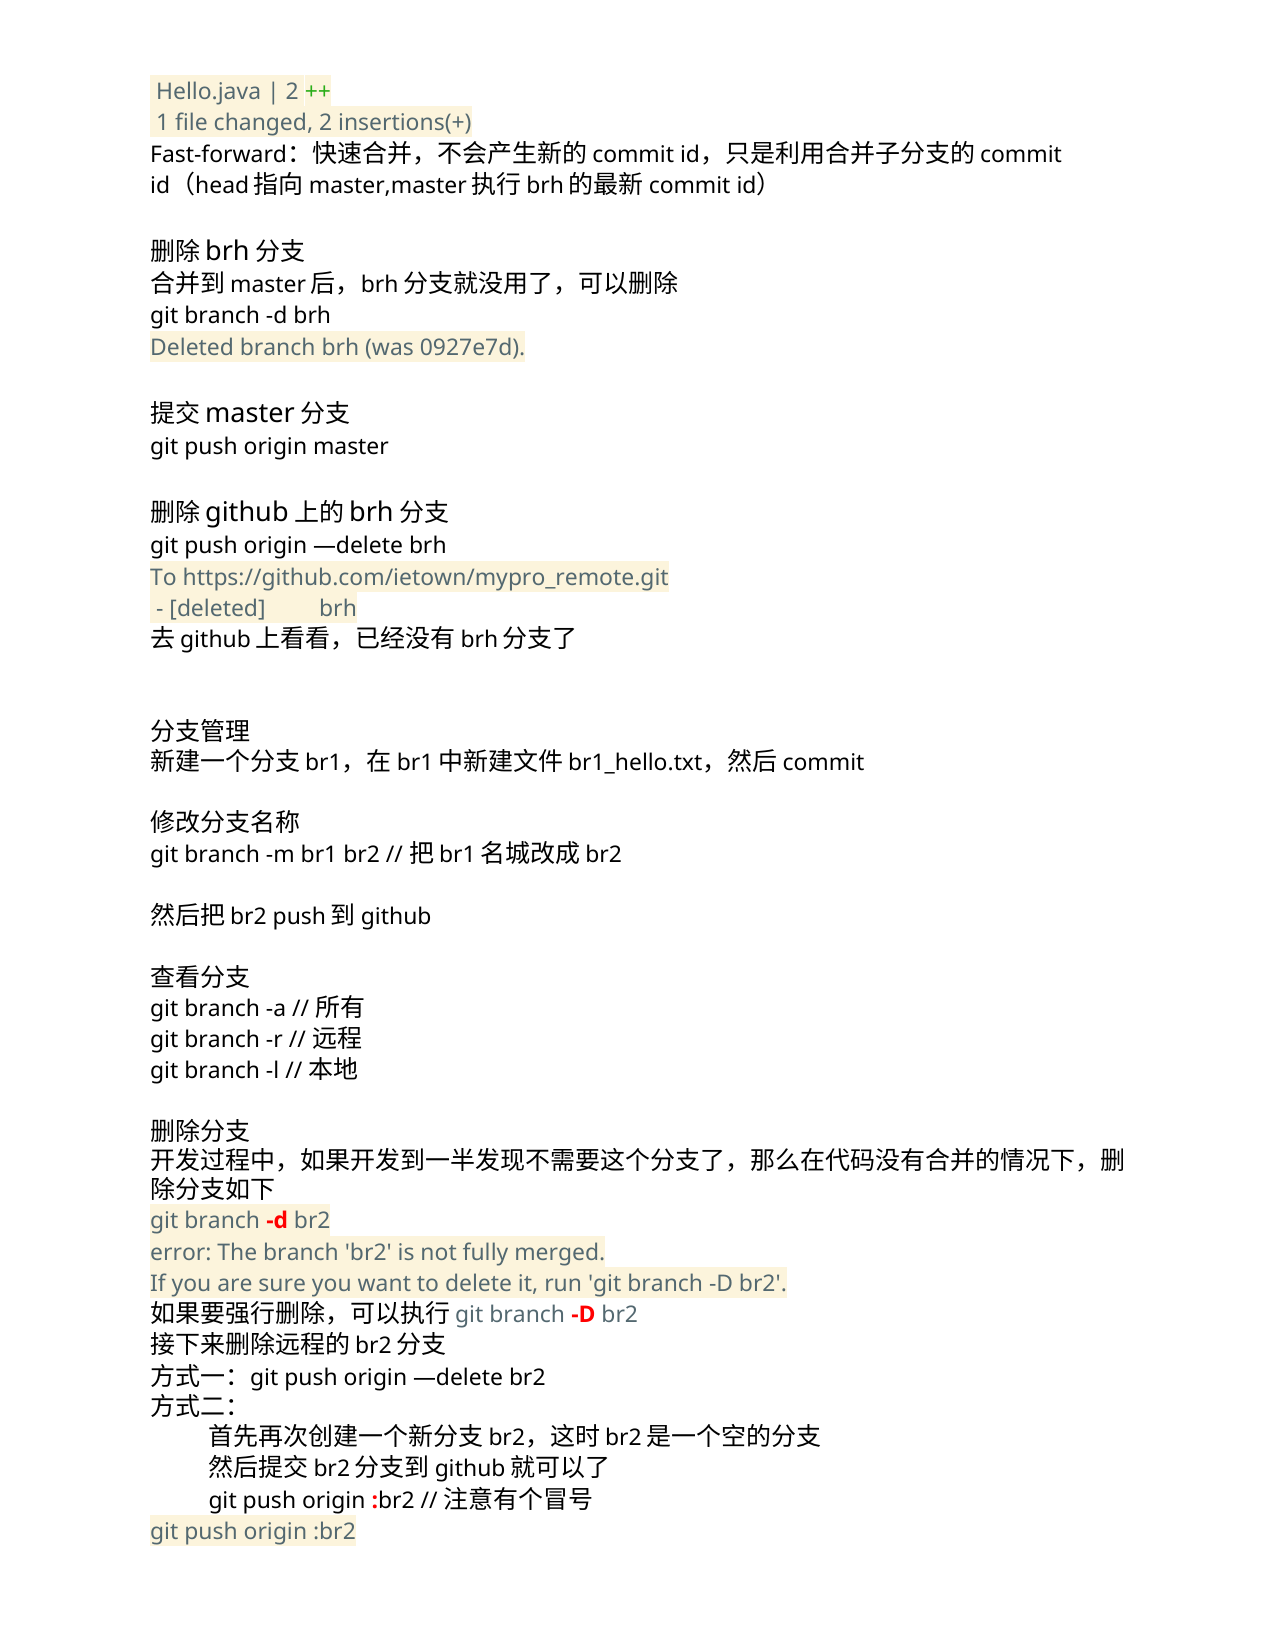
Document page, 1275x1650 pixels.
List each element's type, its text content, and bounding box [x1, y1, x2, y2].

text Hello.java | 2 ++ [150, 75, 1125, 106]
text git branch -m br1 br2 // 把br1名城改成br2 [150, 838, 1125, 869]
text 删除分支 [150, 1117, 1125, 1146]
text 方式一：git push origin —delete br2 [150, 1361, 1125, 1392]
text 开发过程中，如果开发到一半发现不需要这个分支了，那么在代码没有合并的情况下，删除分支如下 [150, 1146, 1125, 1204]
text If you are sure you want to delete it, run 'git branch -D br2'. [150, 1267, 1125, 1298]
text 分支管理 [150, 717, 1125, 746]
text git branch -r // 远程 [150, 1023, 1125, 1054]
text 接下来删除远程的br2分支 [150, 1329, 1125, 1361]
text 删除brh分支 [150, 231, 1125, 268]
text git branch -d br2 [150, 1204, 1125, 1236]
text Deleted branch brh (was 0927e7d). [150, 331, 1125, 362]
text 新建一个分支br1，在br1中新建文件br1_hello.txt，然后commit [150, 746, 1125, 777]
text error: The branch 'br2' is not fully merged. [150, 1236, 1125, 1267]
text 去github上看看，已经没有brh分支了 [150, 623, 1125, 654]
text 方式二： [150, 1392, 1125, 1421]
text 1 file changed, 2 insertions(+) [150, 106, 1125, 137]
text git branch -a // 所有 [150, 992, 1125, 1023]
text 然后把br2 push到github [150, 900, 1125, 931]
text 如果要强行删除，可以执行git branch -D br2 [150, 1298, 1125, 1329]
text git branch -l // 本地 [150, 1054, 1125, 1086]
text 首先再次创建一个新分支br2，这时br2是一个空的分支 [150, 1421, 1125, 1452]
text To https://github.com/ietown/mypro_remote.git [150, 561, 1125, 592]
text 合并到master后，brh分支就没用了，可以删除 [150, 268, 1125, 299]
text 查看分支 [150, 963, 1125, 992]
text git push origin master [150, 430, 1125, 461]
text git branch -d brh [150, 299, 1125, 331]
text 修改分支名称 [150, 808, 1125, 838]
text Fast-forward：快速合并，不会产生新的commit id，只是利用合并子分支的commit id（head指向master,master执行brh的最新commit id） [150, 137, 1125, 200]
text 提交master分支 [150, 393, 1125, 430]
text git push origin :br2 // 注意有个冒号 [150, 1483, 1125, 1515]
text git push origin :br2 [150, 1515, 1125, 1546]
text 删除github上的brh分支 [150, 492, 1125, 529]
text - [deleted] brh [150, 592, 1125, 623]
text git push origin —delete brh [150, 529, 1125, 561]
text 然后提交br2分支到github就可以了 [150, 1452, 1125, 1483]
